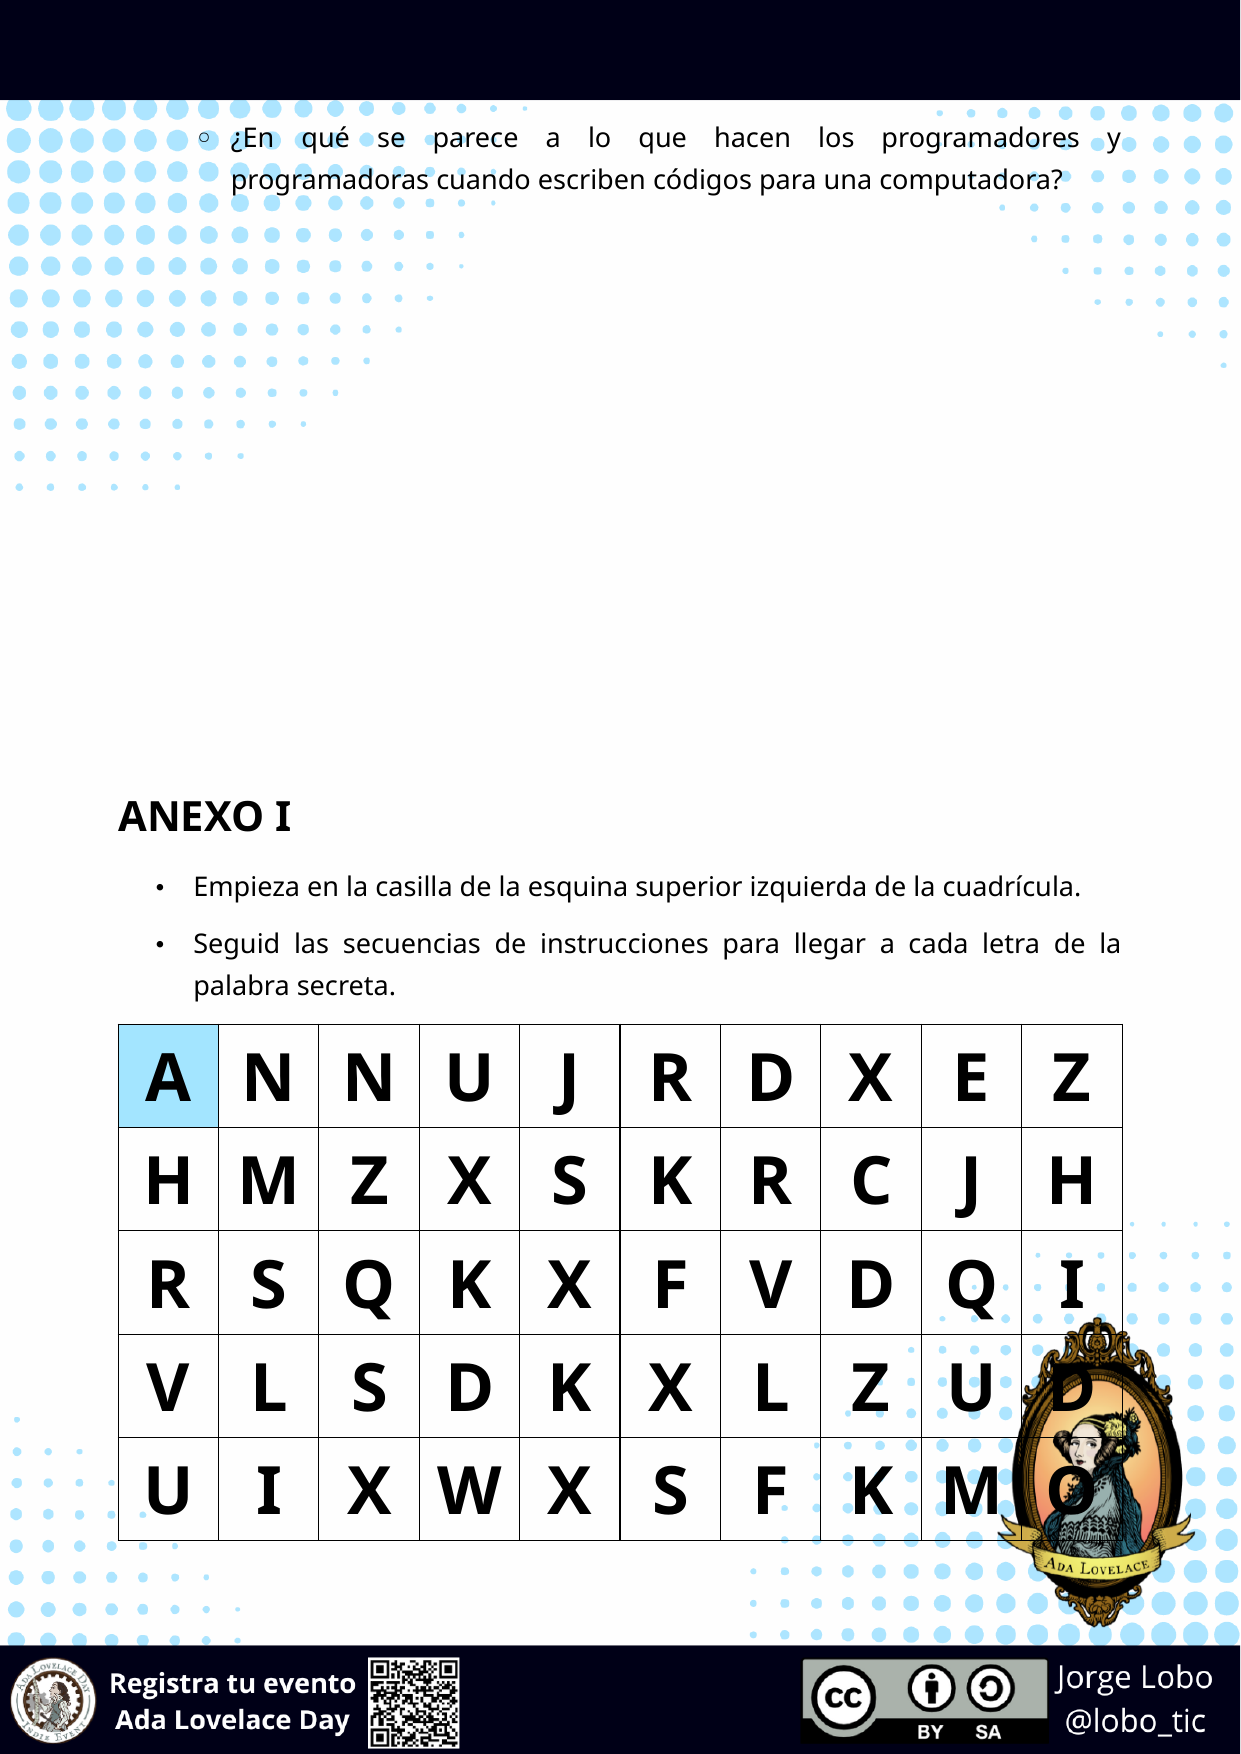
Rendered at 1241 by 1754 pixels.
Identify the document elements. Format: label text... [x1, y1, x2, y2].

table_header X [821, 1025, 921, 1127]
table_cell M [219, 1128, 318, 1230]
table_cell Q [319, 1231, 419, 1333]
table_cell H [119, 1128, 218, 1230]
table_cell S [319, 1335, 419, 1437]
table_header D [721, 1025, 820, 1127]
table_cell L [721, 1335, 820, 1437]
table_header E [922, 1025, 1021, 1127]
table_cell I [219, 1438, 318, 1540]
table_cell X [520, 1231, 619, 1333]
table_cell V [721, 1231, 820, 1333]
table_cell J [922, 1128, 1021, 1230]
table_cell R [721, 1128, 820, 1230]
table_cell X [621, 1335, 720, 1437]
table_cell K [821, 1438, 921, 1540]
table_cell S [219, 1231, 318, 1333]
table_cell Z [821, 1335, 921, 1437]
table_header J [520, 1025, 619, 1127]
table_cell L [219, 1335, 318, 1437]
table_cell D [1022, 1335, 1122, 1437]
table_cell R [119, 1231, 218, 1333]
picture [0, 0, 1241, 1754]
table_cell Q [922, 1231, 1021, 1333]
table_cell H [1022, 1128, 1122, 1230]
list ¿En qué se parece a lo que hacen los programadores y programadoras cuando escriben códigos para una computadora? [193, 118, 1122, 197]
table_cell F [621, 1231, 720, 1333]
table_cell C [821, 1128, 921, 1230]
table_cell Z [319, 1128, 419, 1230]
table_cell S [520, 1128, 619, 1230]
table_header R [621, 1025, 720, 1127]
table_cell W [420, 1438, 519, 1540]
list Empieza en la casilla de la esquina superior izquierda de la cuadrícula. [156, 867, 1122, 904]
text ANEXO I [118, 787, 1122, 844]
table_header N [219, 1025, 318, 1127]
table_cell X [520, 1438, 619, 1540]
table_cell K [520, 1335, 619, 1437]
table_header N [319, 1025, 419, 1127]
table_cell S [621, 1438, 720, 1540]
table_header U [420, 1025, 519, 1127]
table_cell O [1022, 1438, 1122, 1540]
table_header A [119, 1025, 218, 1127]
table_cell M [922, 1438, 1021, 1540]
list Seguid las secuencias de instrucciones para llegar a cada letra de la palabra secreta. [156, 924, 1122, 1003]
table_cell D [420, 1335, 519, 1437]
table_cell X [319, 1438, 419, 1540]
table_cell K [621, 1128, 720, 1230]
table_header Z [1022, 1025, 1122, 1127]
table_cell F [721, 1438, 820, 1540]
table_cell D [821, 1231, 921, 1333]
table_cell X [420, 1128, 519, 1230]
table_cell U [922, 1335, 1021, 1437]
table_cell V [119, 1335, 218, 1437]
table_cell K [420, 1231, 519, 1333]
table_cell I [1022, 1231, 1122, 1333]
table_cell U [119, 1438, 218, 1540]
